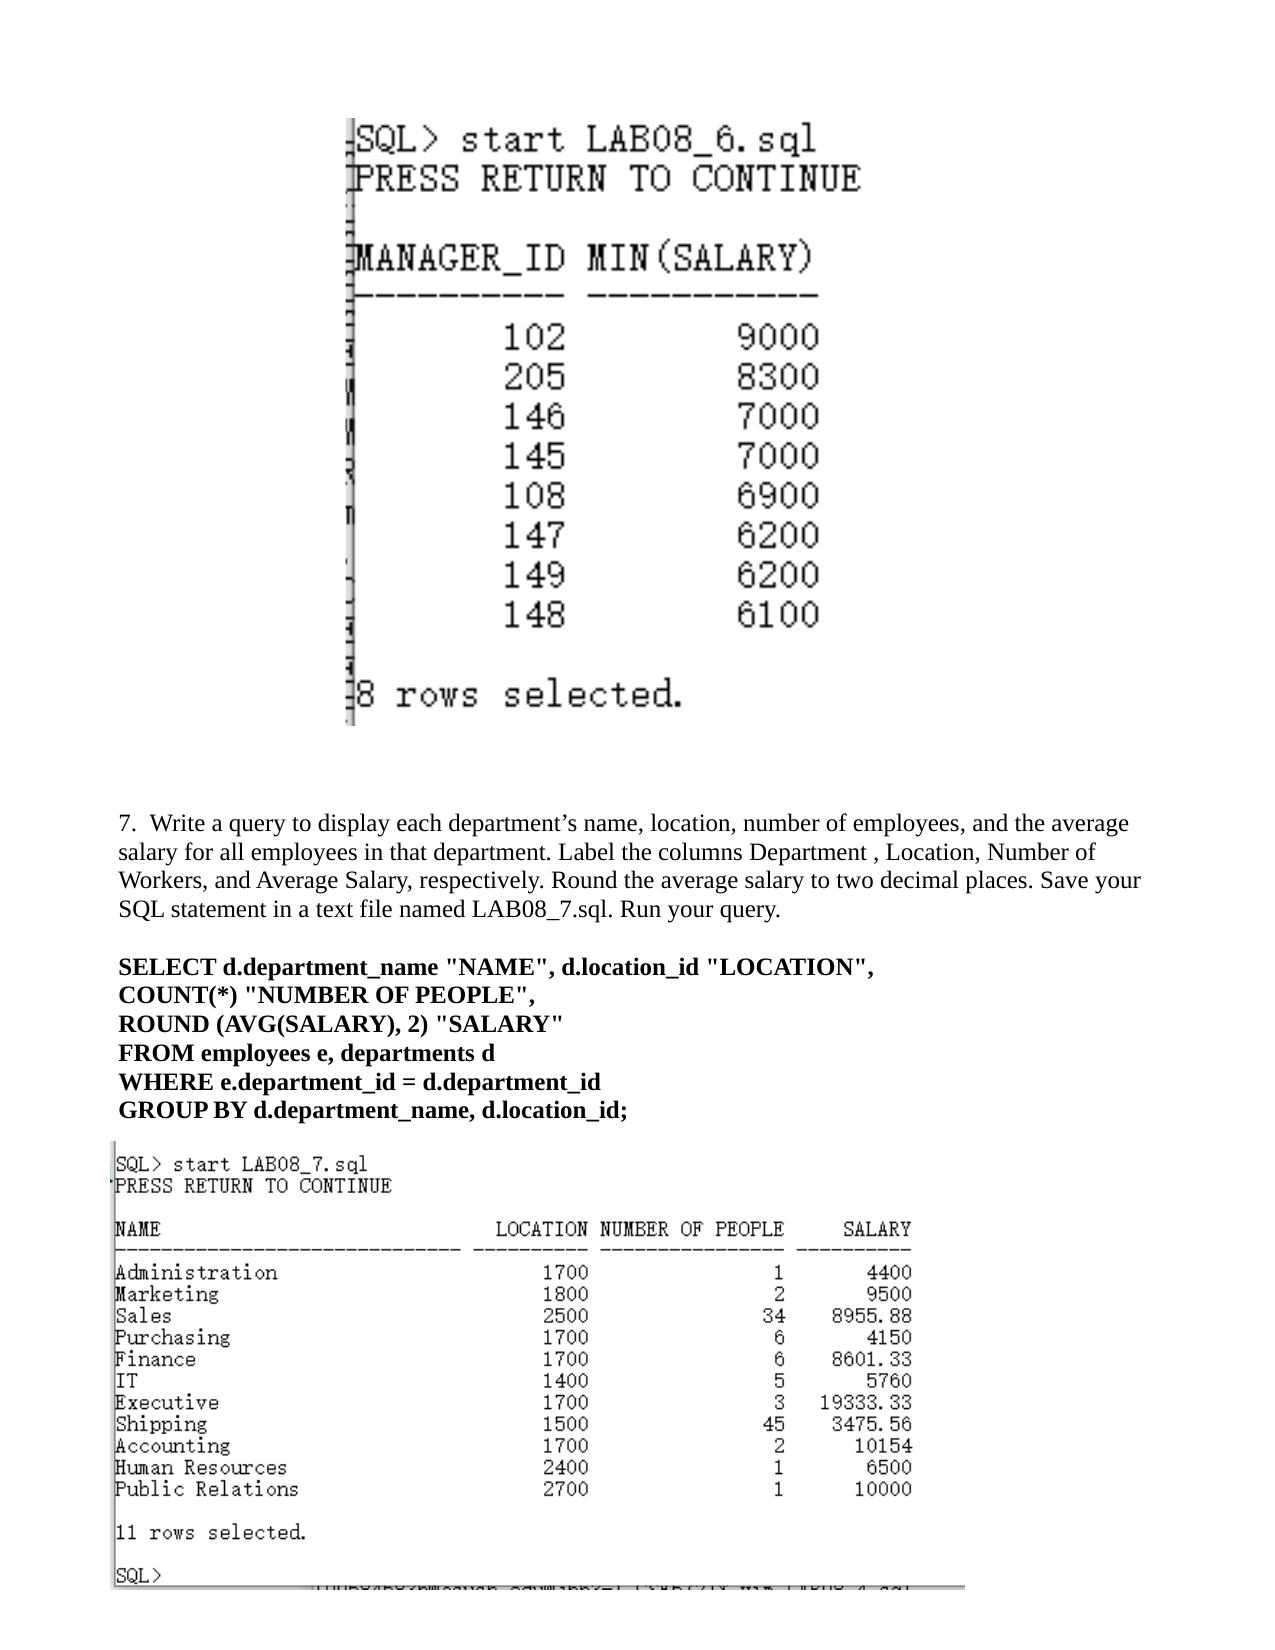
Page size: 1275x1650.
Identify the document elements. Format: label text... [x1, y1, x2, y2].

text WHERE e.department_id = d.department_id [118, 1067, 1157, 1096]
text FROM employees e, departments d [118, 1038, 1157, 1067]
text COUNT(*) "NUMBER OF PEOPLE", [118, 981, 1157, 1009]
picture [345, 118, 930, 726]
text SELECT d.department_name "NAME", d.location_id "LOCATION", [118, 952, 1157, 981]
text GROUP BY d.department_name, d.location_id; [118, 1096, 1157, 1124]
text 7. Write a query to display each department’s name, location, number of employees, and the average salary for all employees in that department. Label the columns Department , Location, Number of Workers, and Average Salary, respectively. Round the average salary to two decimal places. Save your SQL statement in a text file named LAB08_7.sql. Run your query. [118, 808, 1157, 923]
text ROUND (AVG(SALARY), 2) "SALARY" [118, 1009, 1157, 1038]
picture [110, 1141, 965, 1590]
